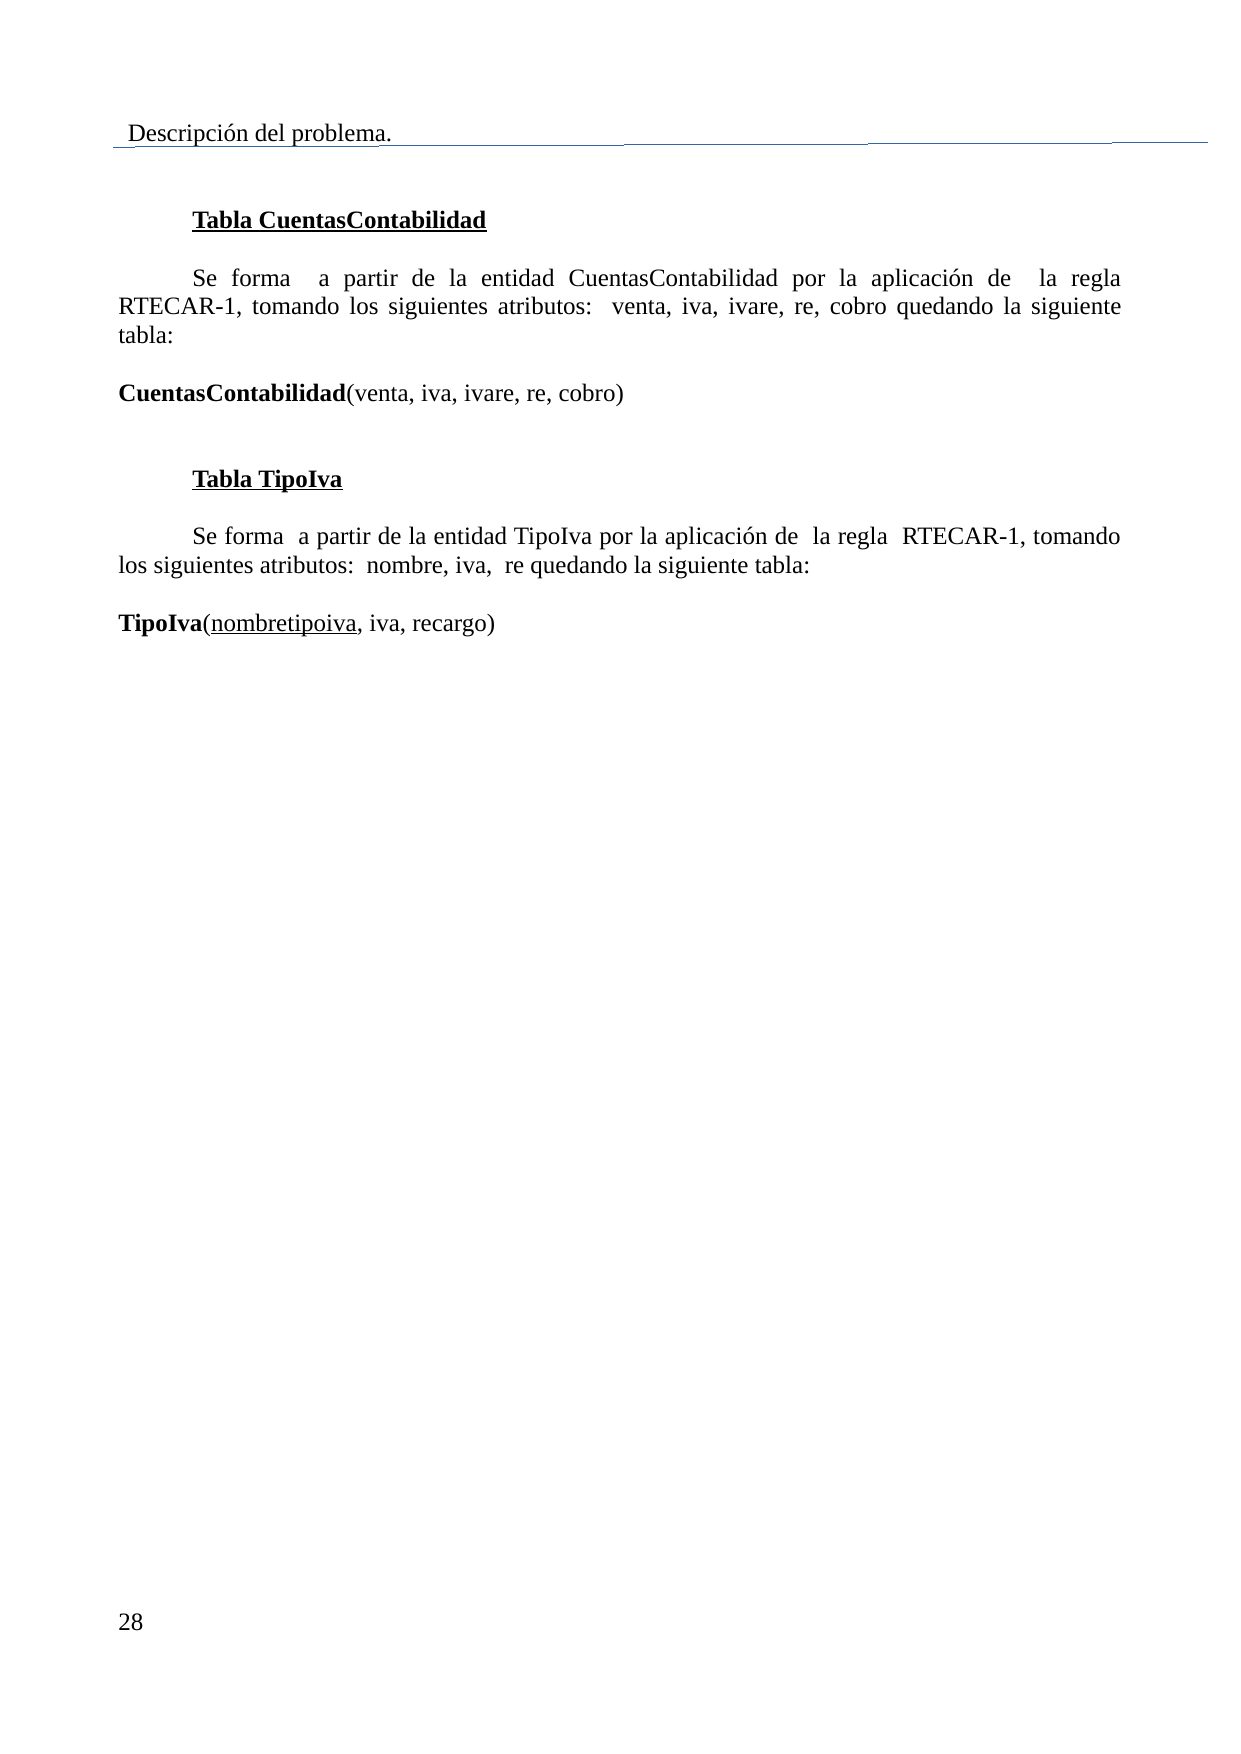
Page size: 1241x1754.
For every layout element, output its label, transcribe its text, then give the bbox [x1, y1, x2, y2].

text Se forma a partir de la entidad CuentasContabilidad por la aplicación de la regla RTECAR-1, tomando los siguientes atributos: venta, iva, ivare, re, cobro quedando la siguiente tabla: [118, 263, 1122, 349]
text CuentasContabilidad(venta, iva, ivare, re, cobro) [118, 378, 1122, 406]
text Tabla CuentasContabilidad [118, 205, 1122, 234]
text TipoIva(nombretipoiva, iva, recargo) [118, 608, 1122, 636]
text Se forma a partir de la entidad TipoIva por la aplicación de la regla RTECAR-1, tomando los siguientes atributos: nombre, iva, re quedando la siguiente tabla: [118, 521, 1122, 579]
text Tabla TipoIva [118, 464, 1122, 493]
